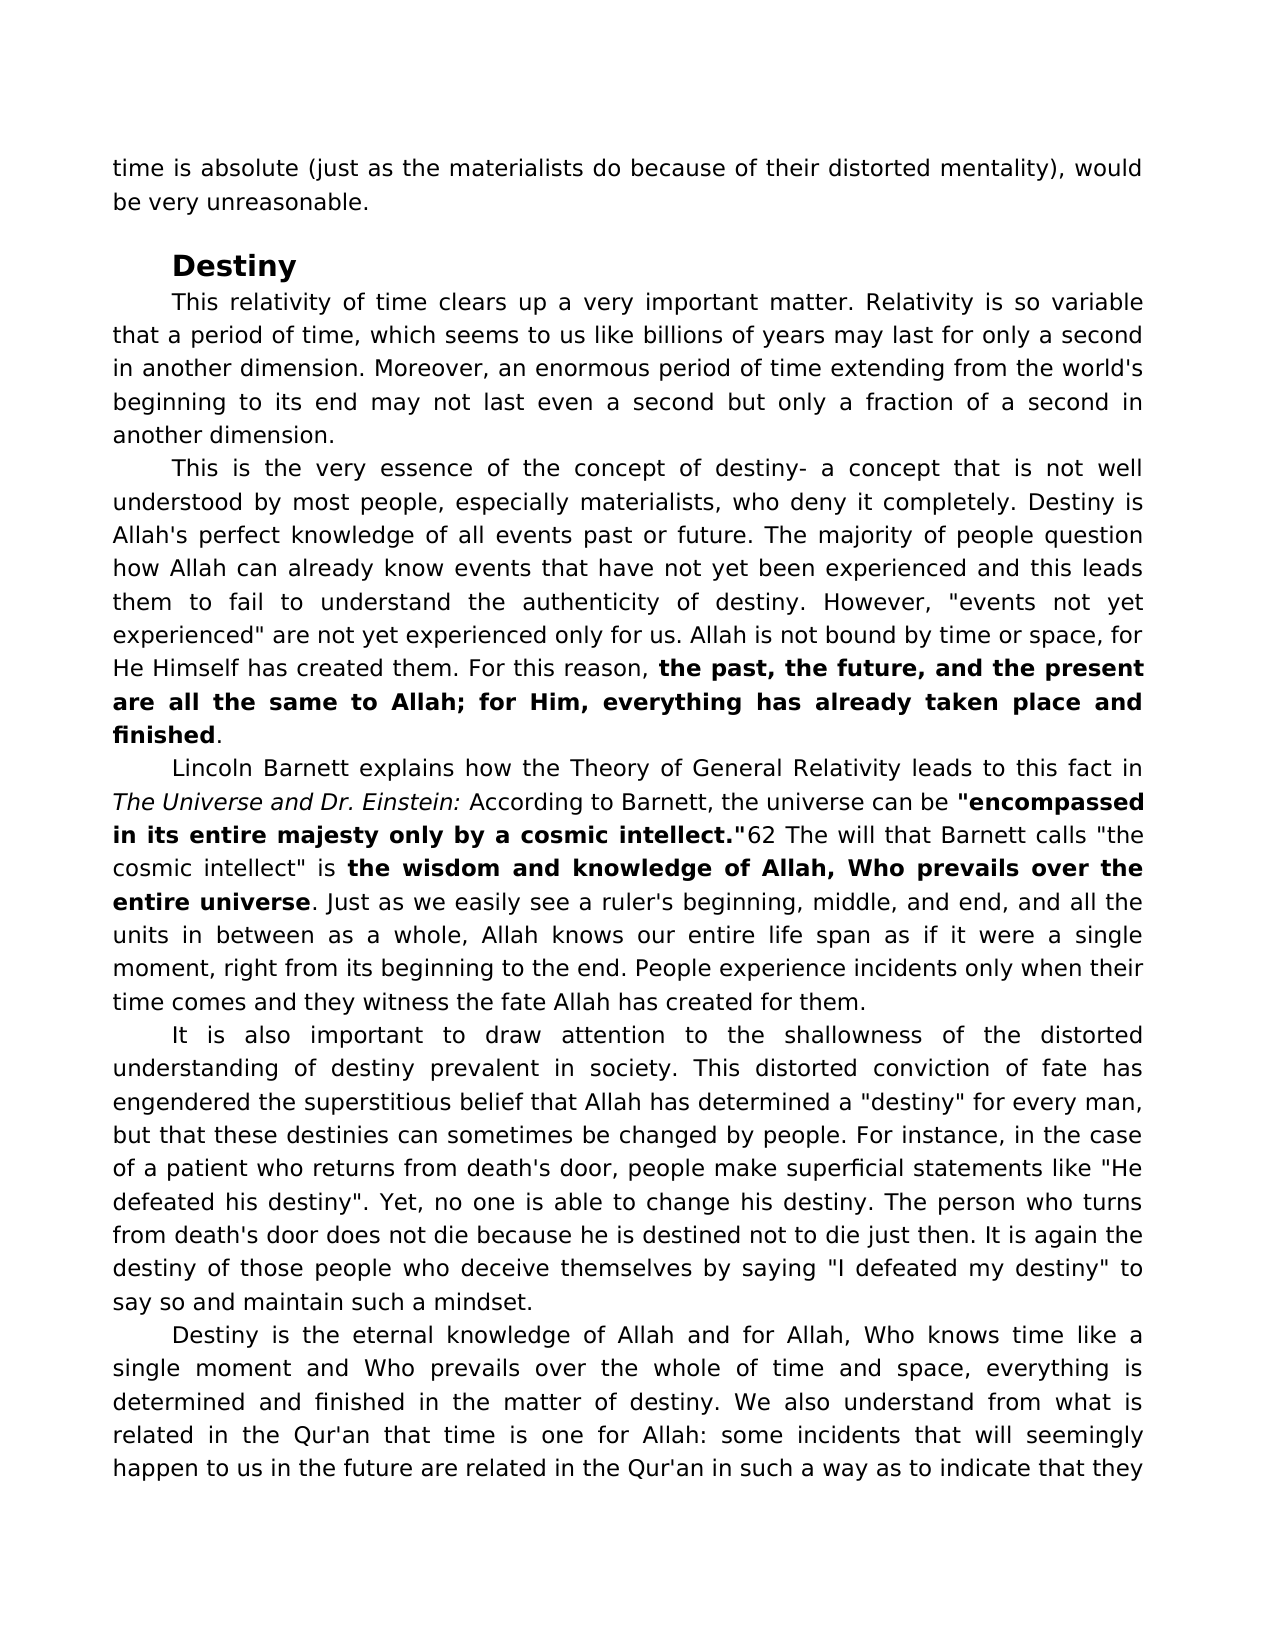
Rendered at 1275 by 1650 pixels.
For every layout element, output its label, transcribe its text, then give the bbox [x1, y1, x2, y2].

text This is the very essence of the concept of destiny- a concept that is not well understood by most people, especially materialists, who deny it completely. Destiny is Allah's perfect knowledge of all events past or future. The majority of people question how Allah can already know events that have not yet been experienced and this leads them to fail to understand the authenticity of destiny. However, "events not yet experienced" are not yet experienced only for us. Allah is not bound by time or space, for He Himself has created them. For this reason, the past, the future, and the present are all the same to Allah; for Him, everything has already taken place and finished. [112, 450, 1145, 750]
text Lincoln Barnett explains how the Theory of General Relativity leads to this fact in The Universe and Dr. Einstein: According to Barnett, the universe can be "encompassed in its entire majesty only by a cosmic intellect."62 The will that Barnett calls "the cosmic intellect" is the wisdom and knowledge of Allah, Who prevails over the entire universe. Just as we easily see a ruler's beginning, middle, and end, and all the units in between as a whole, Allah knows our entire life span as if it were a single moment, right from its beginning to the end. People experience incidents only when their time comes and they witness the fate Allah has created for them. [112, 750, 1145, 1017]
text This relativity of time clears up a very important matter. Relativity is so variable that a period of time, which seems to us like billions of years may last for only a second in another dimension. Moreover, an enormous period of time extending from the world's beginning to its end may not last even a second but only a fraction of a second in another dimension. [112, 283, 1145, 450]
text time is absolute (just as the materialists do because of their distorted mentality), would be very unreasonable. [112, 150, 1145, 217]
text Destiny is the eternal knowledge of Allah and for Allah, Who knows time like a single moment and Who prevails over the whole of time and space, everything is determined and finished in the matter of destiny. We also understand from what is related in the Qur'an that time is one for Allah: some incidents that will seemingly happen to us in the future are related in the Qur'an in such a way as to indicate that they [112, 1317, 1145, 1483]
text It is also important to draw attention to the shallowness of the distorted understanding of destiny prevalent in society. This distorted conviction of fate has engendered the superstitious belief that Allah has determined a "destiny" for every man, but that these destinies can sometimes be changed by people. For instance, in the case of a patient who returns from death's door, people make superficial statements like "He defeated his destiny". Yet, no one is able to change his destiny. The person who turns from death's door does not die because he is destined not to die just then. It is again the destiny of those people who deceive themselves by saying "I defeated my destiny" to say so and maintain such a mindset. [112, 1017, 1145, 1317]
text Destiny [112, 250, 1145, 283]
